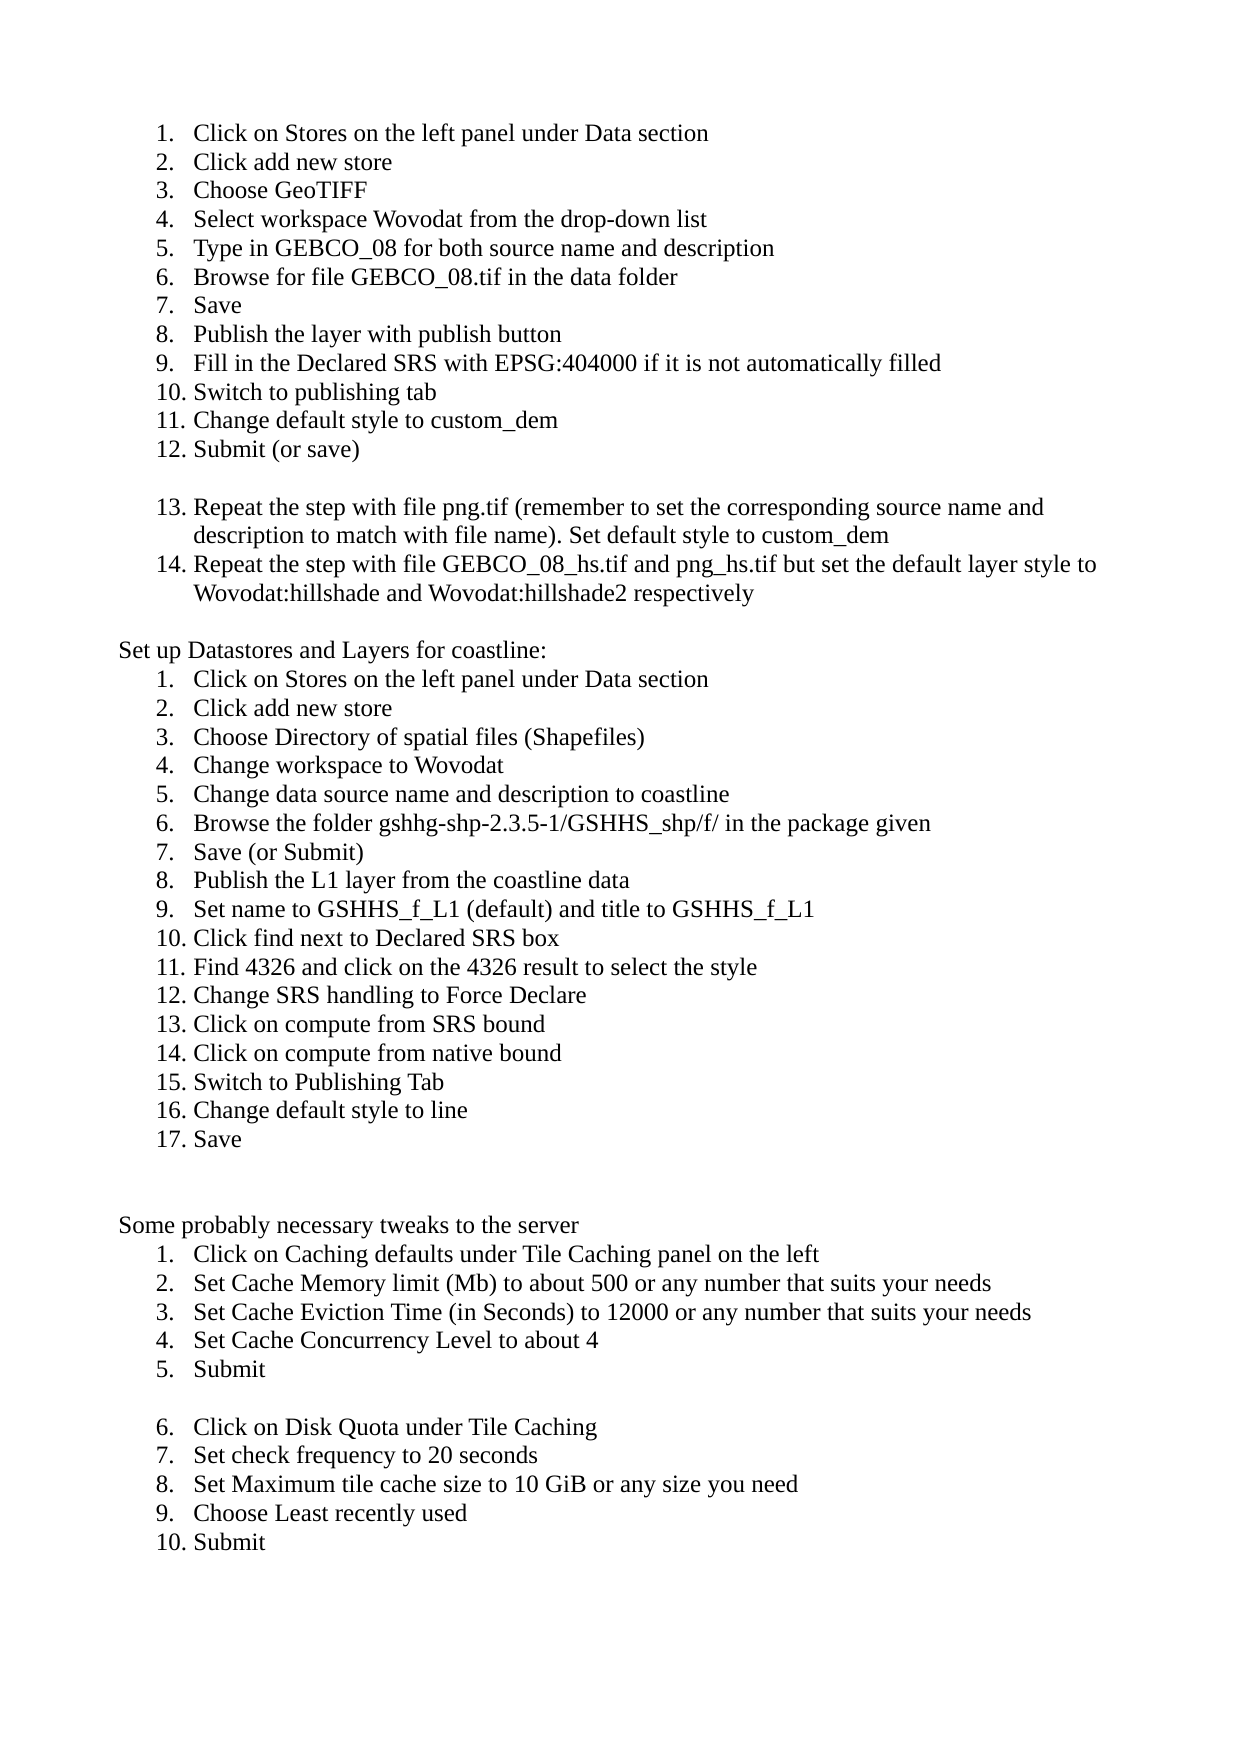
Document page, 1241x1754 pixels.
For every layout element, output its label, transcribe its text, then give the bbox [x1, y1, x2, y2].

list Choose GeoTIFF [156, 176, 1122, 204]
list Click add new store [156, 693, 1122, 722]
text Set up Datastores and Layers for coastline: [118, 636, 1122, 664]
list Fill in the Declared SRS with EPSG:404000 if it is not automatically filled [156, 348, 1122, 377]
list Select workspace Wovodat from the drop-down list [156, 204, 1122, 233]
list Find 4326 and click on the 4326 result to select the style [156, 952, 1122, 981]
list Save (or Submit) [156, 837, 1122, 866]
list Click add new store [156, 147, 1122, 176]
list Click on Stores on the left panel under Data section [156, 118, 1122, 147]
list Submit [156, 1354, 1122, 1383]
list Submit [156, 1527, 1122, 1556]
list Choose Least recently used [156, 1498, 1122, 1527]
list Choose Directory of spatial files (Shapefiles) [156, 722, 1122, 751]
list Set Cache Eviction Time (in Seconds) to 12000 or any number that suits your needs [156, 1297, 1122, 1326]
list Click on compute from SRS bound [156, 1009, 1122, 1038]
list Click on Stores on the left panel under Data section [156, 664, 1122, 693]
list Click on Caching defaults under Tile Caching panel on the left [156, 1239, 1122, 1268]
list Set check frequency to 20 seconds [156, 1441, 1122, 1469]
list Browse the folder gshhg-shp-2.3.5-1/GSHHS_shp/f/ in the package given [156, 808, 1122, 837]
list Set name to GSHHS_f_L1 (default) and title to GSHHS_f_L1 [156, 894, 1122, 923]
list Save [156, 291, 1122, 319]
list Submit (or save) [156, 434, 1122, 463]
list Repeat the step with file png.tif (remember to set the corresponding source name and description to match with file name). Set default style to custom_dem [156, 492, 1122, 549]
list Set Cache Concurrency Level to about 4 [156, 1326, 1122, 1354]
list Type in GEBCO_08 for both source name and description [156, 233, 1122, 262]
list Change default style to line [156, 1096, 1122, 1124]
text Some probably necessary tweaks to the server [118, 1211, 1122, 1239]
list Save [156, 1124, 1122, 1153]
list Click on compute from native bound [156, 1038, 1122, 1067]
list Publish the L1 layer from the coastline data [156, 866, 1122, 894]
list Set Cache Memory limit (Mb) to about 500 or any number that suits your needs [156, 1268, 1122, 1297]
list Browse for file GEBCO_08.tif in the data folder [156, 262, 1122, 291]
list Set Maximum tile cache size to 10 GiB or any size you need [156, 1469, 1122, 1498]
list Change SRS handling to Force Declare [156, 981, 1122, 1009]
list Change workspace to Wovodat [156, 751, 1122, 779]
list Click find next to Declared SRS box [156, 923, 1122, 952]
list Switch to Publishing Tab [156, 1067, 1122, 1096]
list Change data source name and description to coastline [156, 779, 1122, 808]
list Repeat the step with file GEBCO_08_hs.tif and png_hs.tif but set the default layer style to Wovodat:hillshade and Wovodat:hillshade2 respectively [156, 549, 1122, 607]
list Change default style to custom_dem [156, 406, 1122, 434]
list Click on Disk Quota under Tile Caching [156, 1412, 1122, 1441]
list Publish the layer with publish button [156, 319, 1122, 348]
list Switch to publishing tab [156, 377, 1122, 406]
